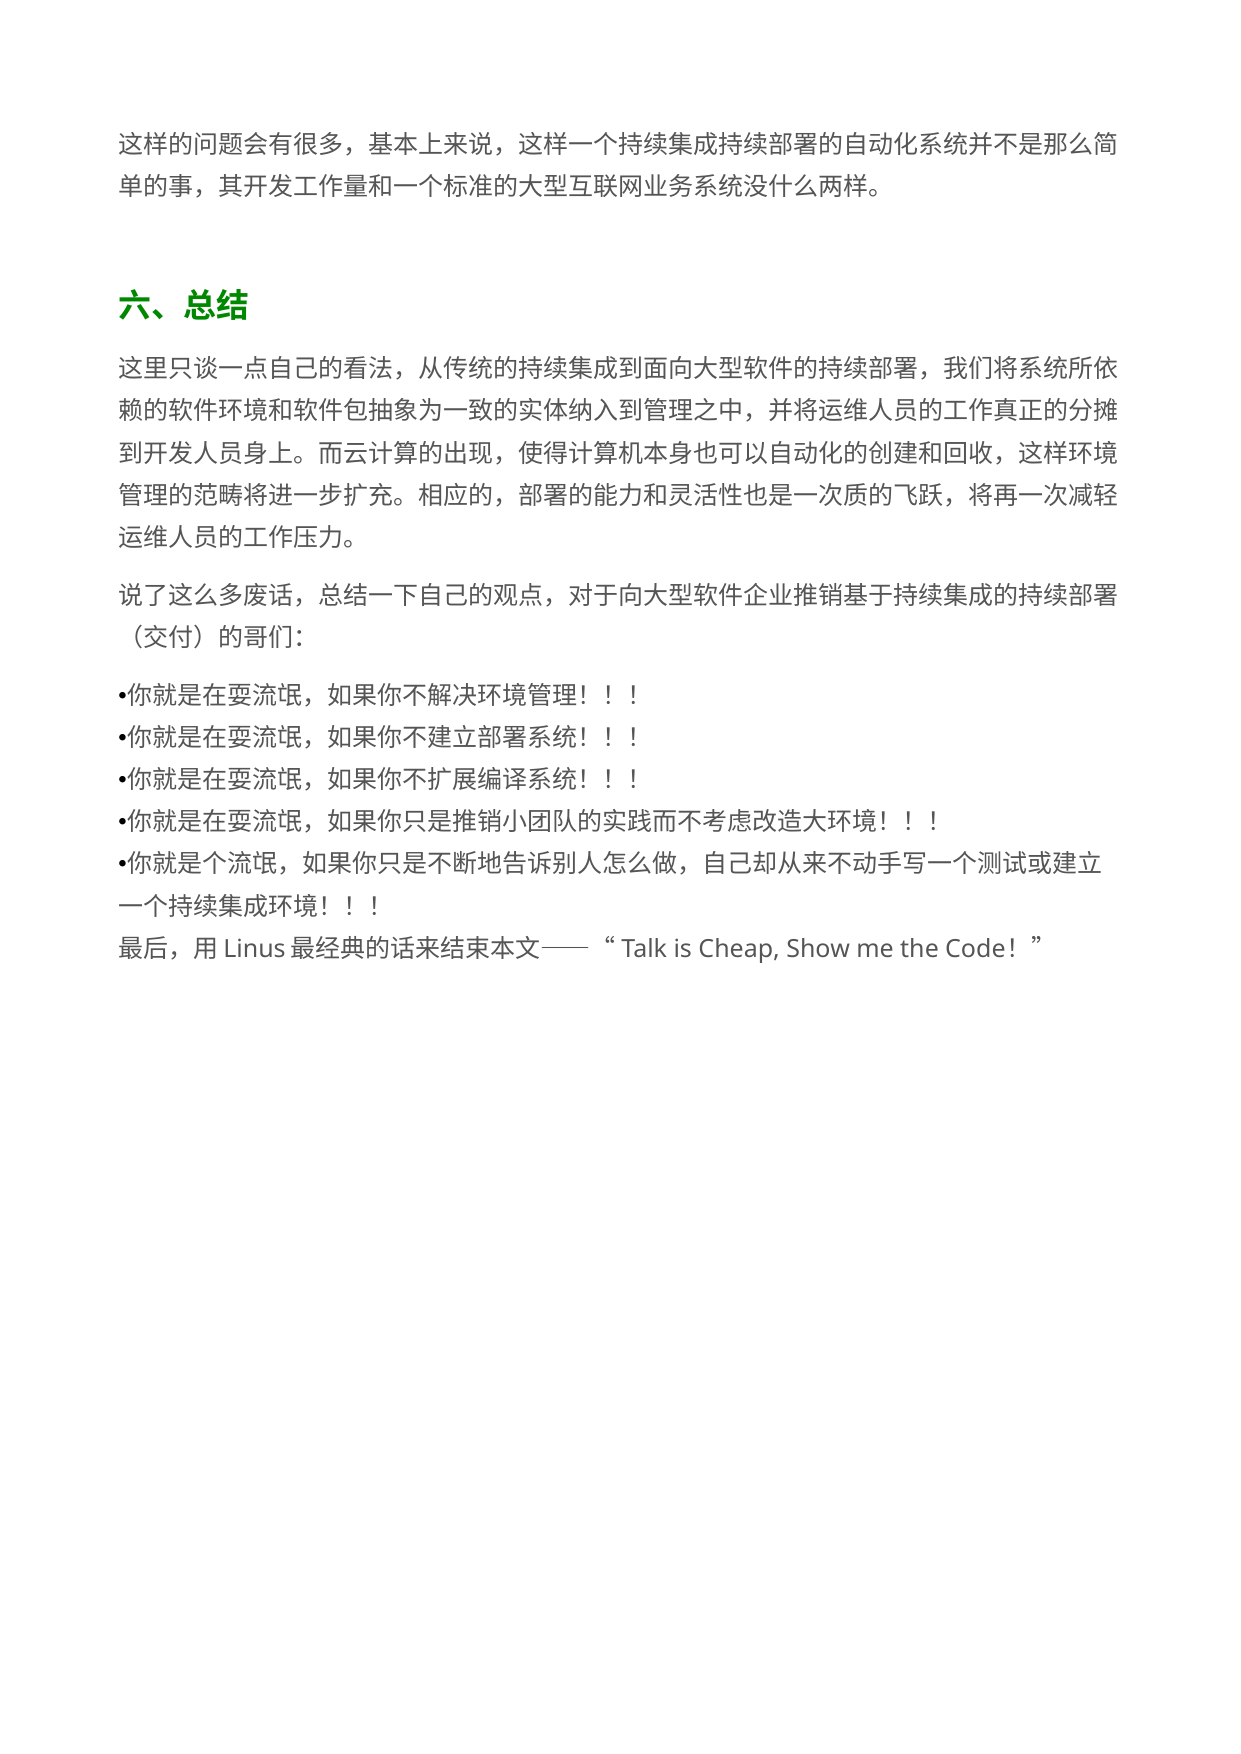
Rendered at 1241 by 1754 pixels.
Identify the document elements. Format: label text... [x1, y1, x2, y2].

text 说了这么多废话，总结一下自己的观点，对于向大型软件企业推销基于持续集成的持续部署（交付）的哥们： [118, 569, 1122, 654]
subtitle 六、总结 [118, 279, 1122, 327]
list 你就是在耍流氓，如果你不解决环境管理！！！ [118, 669, 1122, 711]
text 这样的问题会有很多，基本上来说，这样一个持续集成持续部署的自动化系统并不是那么简单的事，其开发工作量和一个标准的大型互联网业务系统没什么两样。 [118, 118, 1122, 202]
list 你就是个流氓，如果你只是不断地告诉别人怎么做，自己却从来不动手写一个测试或建立一个持续集成环境！！！ [118, 838, 1122, 922]
list 你就是在耍流氓，如果你不建立部署系统！！！ [118, 711, 1122, 754]
list 你就是在耍流氓，如果你不扩展编译系统！！！ [118, 754, 1122, 796]
list 你就是在耍流氓，如果你只是推销小团队的实践而不考虑改造大环境！！！ [118, 796, 1122, 838]
text 最后，用Linus最经典的话来结束本文——“ Talk is Cheap, Show me the Code！” [118, 922, 1122, 964]
text 这里只谈一点自己的看法，从传统的持续集成到面向大型软件的持续部署，我们将系统所依赖的软件环境和软件包抽象为一致的实体纳入到管理之中，并将运维人员的工作真正的分摊到开发人员身上。而云计算的出现，使得计算机本身也可以自动化的创建和回收，这样环境管理的范畴将进一步扩充。相应的，部署的能力和灵活性也是一次质的飞跃，将再一次减轻运维人员的工作压力。 [118, 343, 1122, 554]
